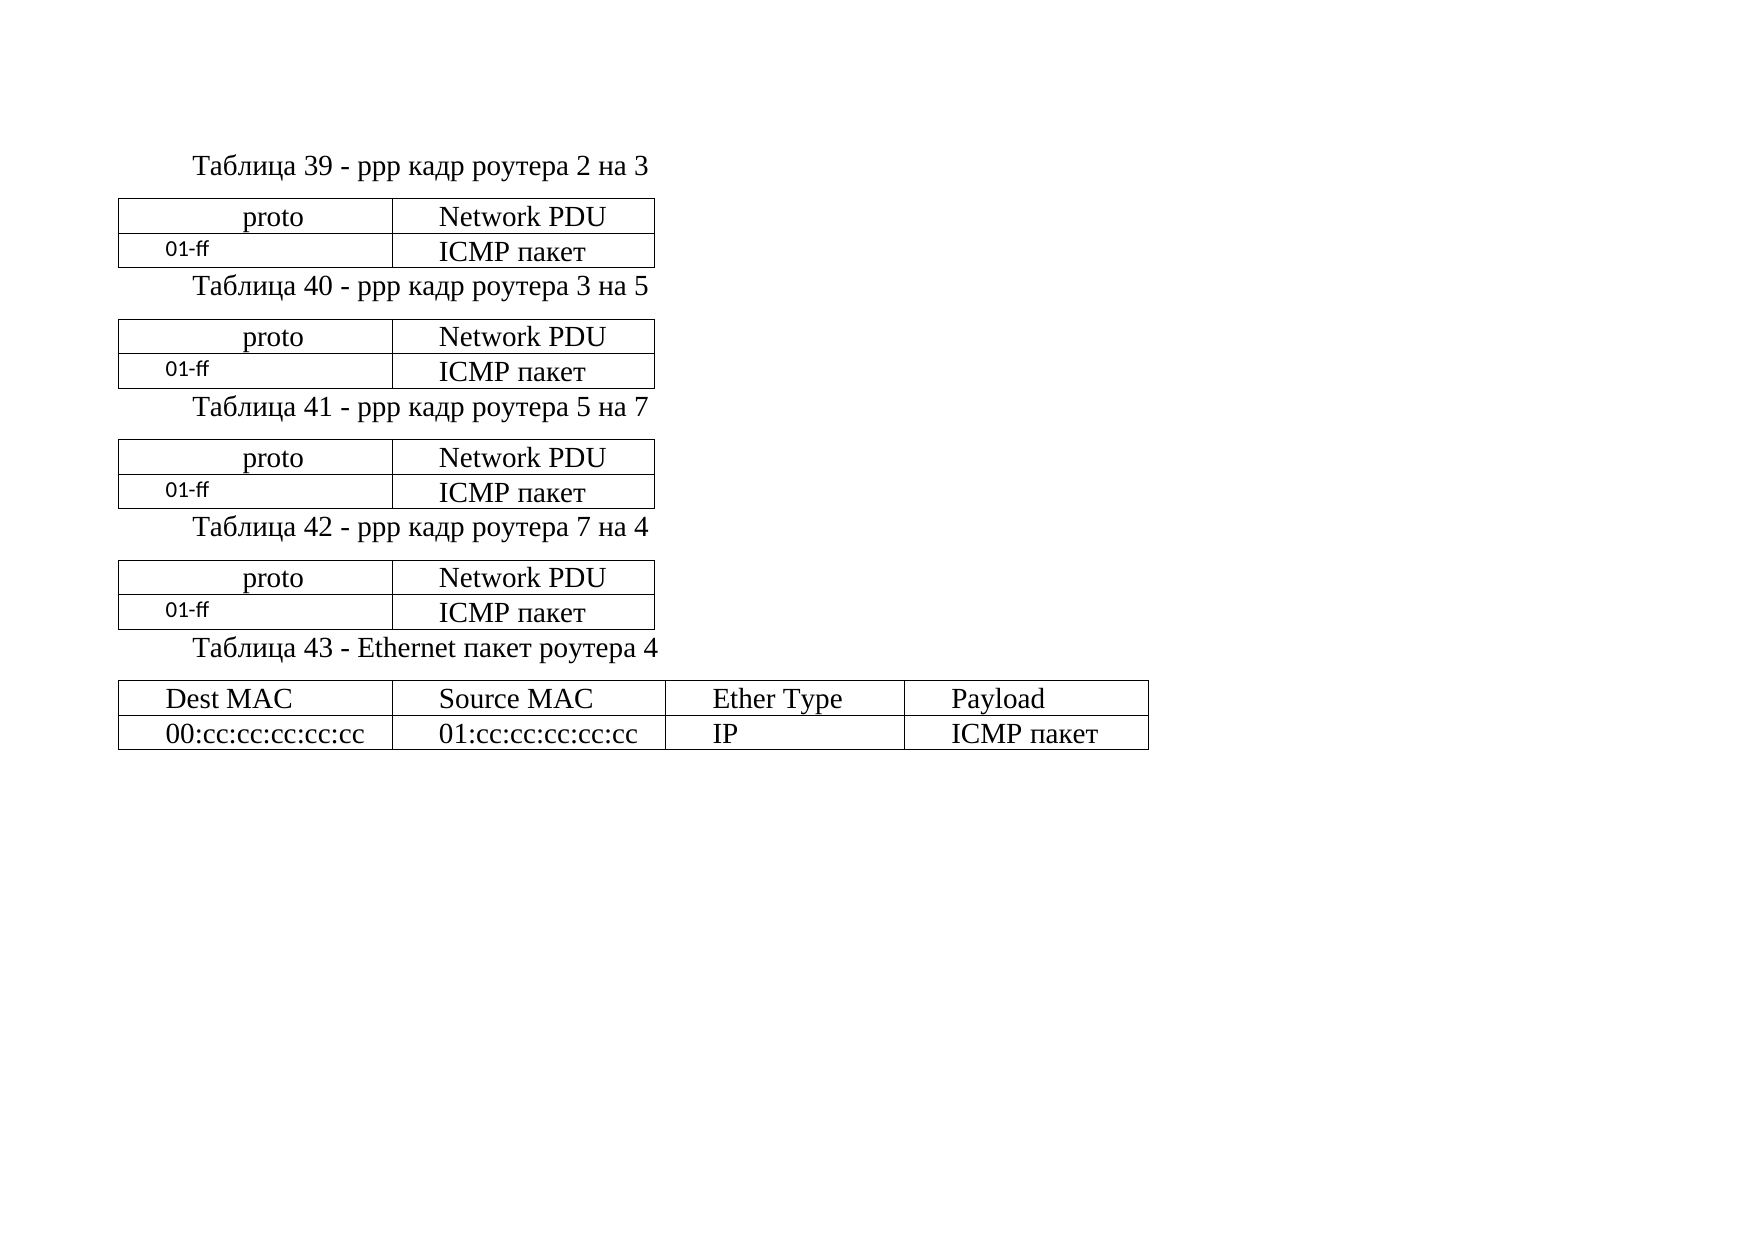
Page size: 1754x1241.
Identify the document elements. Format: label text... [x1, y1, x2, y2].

table_cell 01:cc:cc:cc:cc:cc [393, 716, 665, 749]
table_header Payload [905, 681, 1148, 715]
table_header Network PDU [393, 561, 654, 594]
table_header proto [119, 320, 392, 353]
table_header Source MAC [393, 681, 665, 715]
table_cell 01-ff [119, 475, 392, 508]
text Таблица 40 - ppp кадр роутера 3 на 5 [118, 268, 1636, 302]
table_header proto [119, 440, 392, 474]
text Таблица 39 - ppp кадр роутера 2 на 3 [118, 148, 1636, 181]
table_header Network PDU [393, 199, 654, 233]
table_header Ether Type [666, 681, 904, 715]
table_cell 01-ff [119, 595, 392, 629]
table_cell 01-ff [119, 234, 392, 267]
table_cell ICMP пакет [905, 716, 1148, 749]
table_header Dest MAC [119, 681, 392, 715]
table_cell 01-ff [119, 354, 392, 388]
table_cell ICMP пакет [393, 595, 654, 629]
table_cell IP [666, 716, 904, 749]
table_cell ICMP пакет [393, 234, 654, 267]
table_header Network PDU [393, 320, 654, 353]
table_cell 00:cc:cc:cc:cc:cc [119, 716, 392, 749]
text Таблица 43 - Ethernet пакет роутера 4 [118, 630, 1636, 663]
table_cell ICMP пакет [393, 475, 654, 508]
table_cell ICMP пакет [393, 354, 654, 388]
table_header proto [119, 561, 392, 594]
table_header proto [119, 199, 392, 233]
table_header Network PDU [393, 440, 654, 474]
text Таблица 42 - ppp кадр роутера 7 на 4 [118, 509, 1636, 543]
text Таблица 41 - ppp кадр роутера 5 на 7 [118, 389, 1636, 422]
